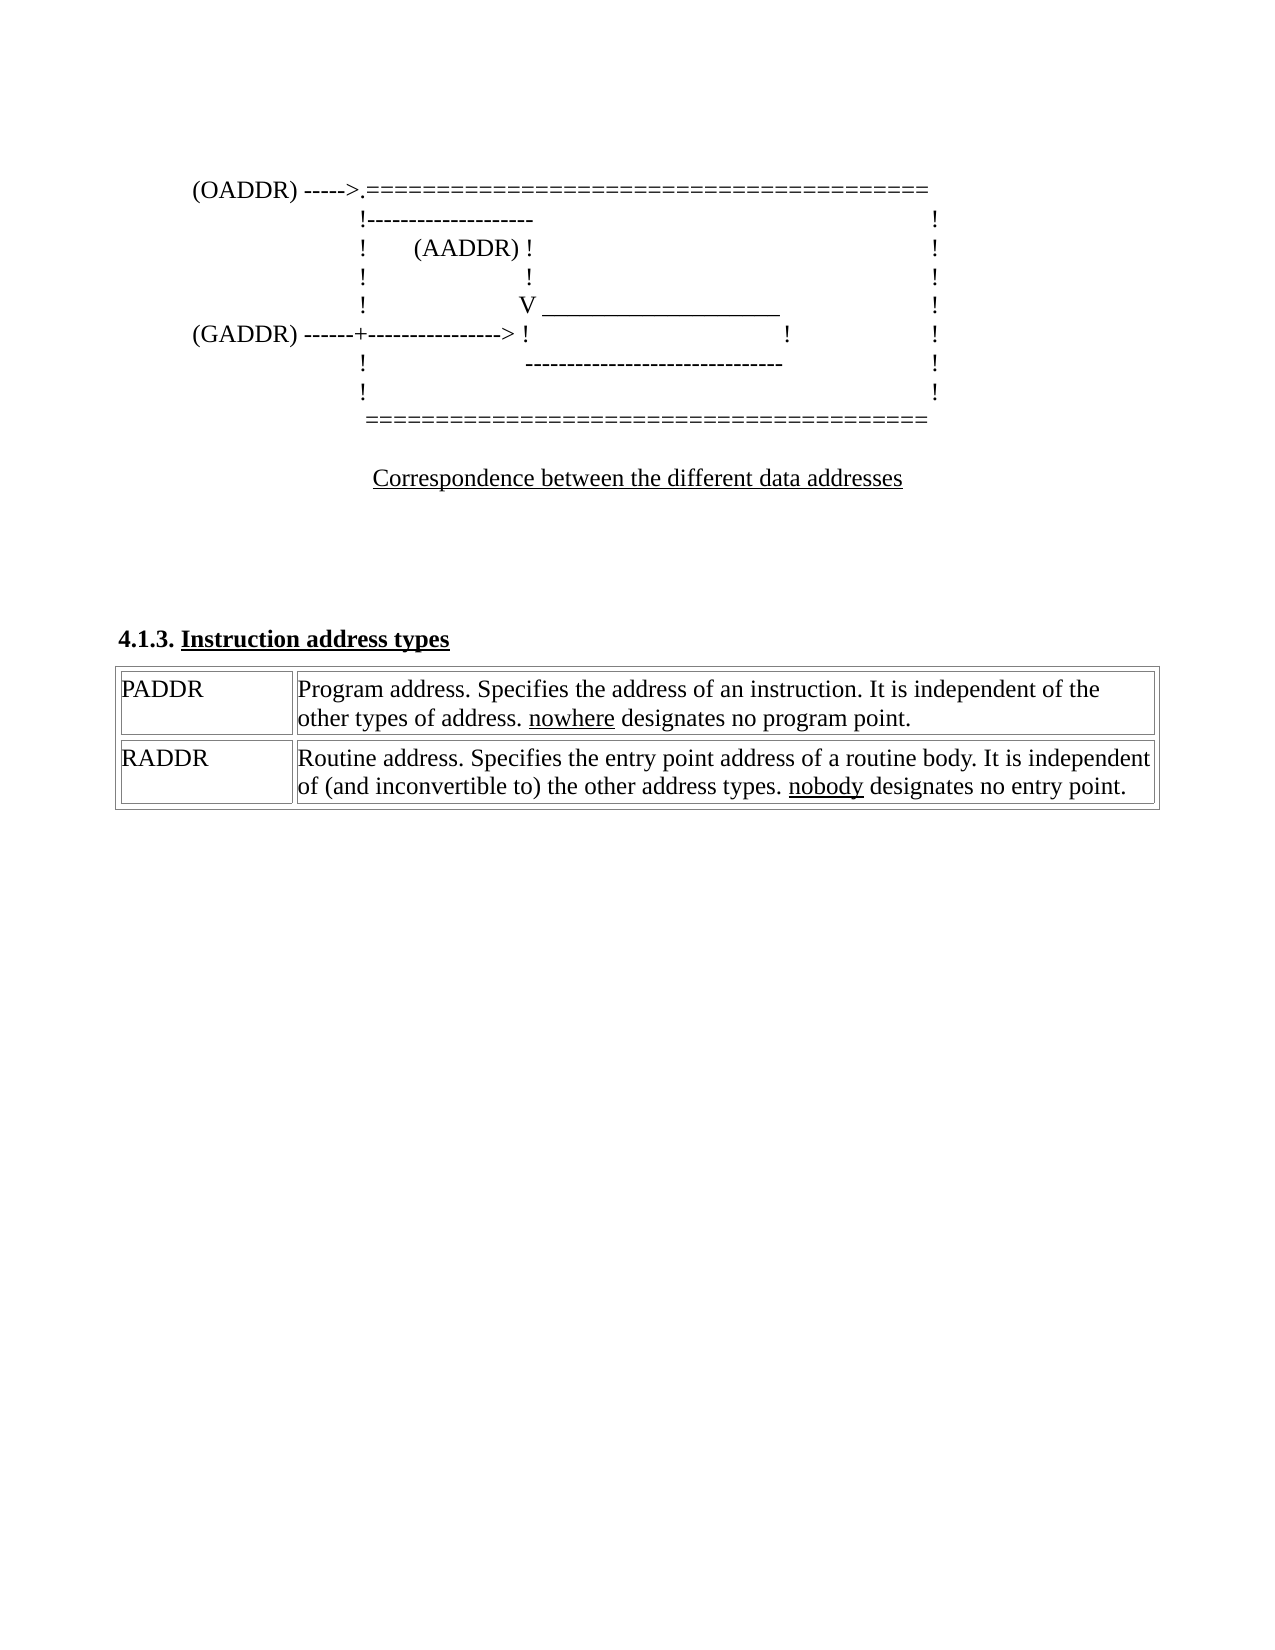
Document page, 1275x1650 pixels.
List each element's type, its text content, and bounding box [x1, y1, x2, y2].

text ! ! ! [118, 262, 1157, 291]
text (OADDR) ----->.======================================== [118, 176, 1157, 204]
text ! ! [118, 377, 1157, 406]
text ======================================== [118, 406, 1157, 434]
text Correspondence between the different data addresses [118, 463, 1157, 492]
text (GADDR) ------+----------------> ! ! ! [118, 319, 1157, 348]
table_cell RADDR [118, 734, 294, 803]
table_header Program address. Specifies the address of an instruction. It is independent of the other types of address. nowhere designates no program point. [295, 667, 1157, 734]
table_cell Routine address. Specifies the entry point address of a routine body. It is independent of (and inconvertible to) the other address types. nobody designates no entry point. [295, 734, 1157, 803]
table_header PADDR [118, 667, 294, 734]
text ! V ___________________ ! [118, 291, 1157, 319]
subtitle 4.1.3. Instruction address types [118, 596, 1157, 653]
text !-------------------- ! [118, 204, 1157, 233]
text ! (AADDR) ! ! [118, 233, 1157, 262]
text ! ------------------------------- ! [118, 348, 1157, 377]
